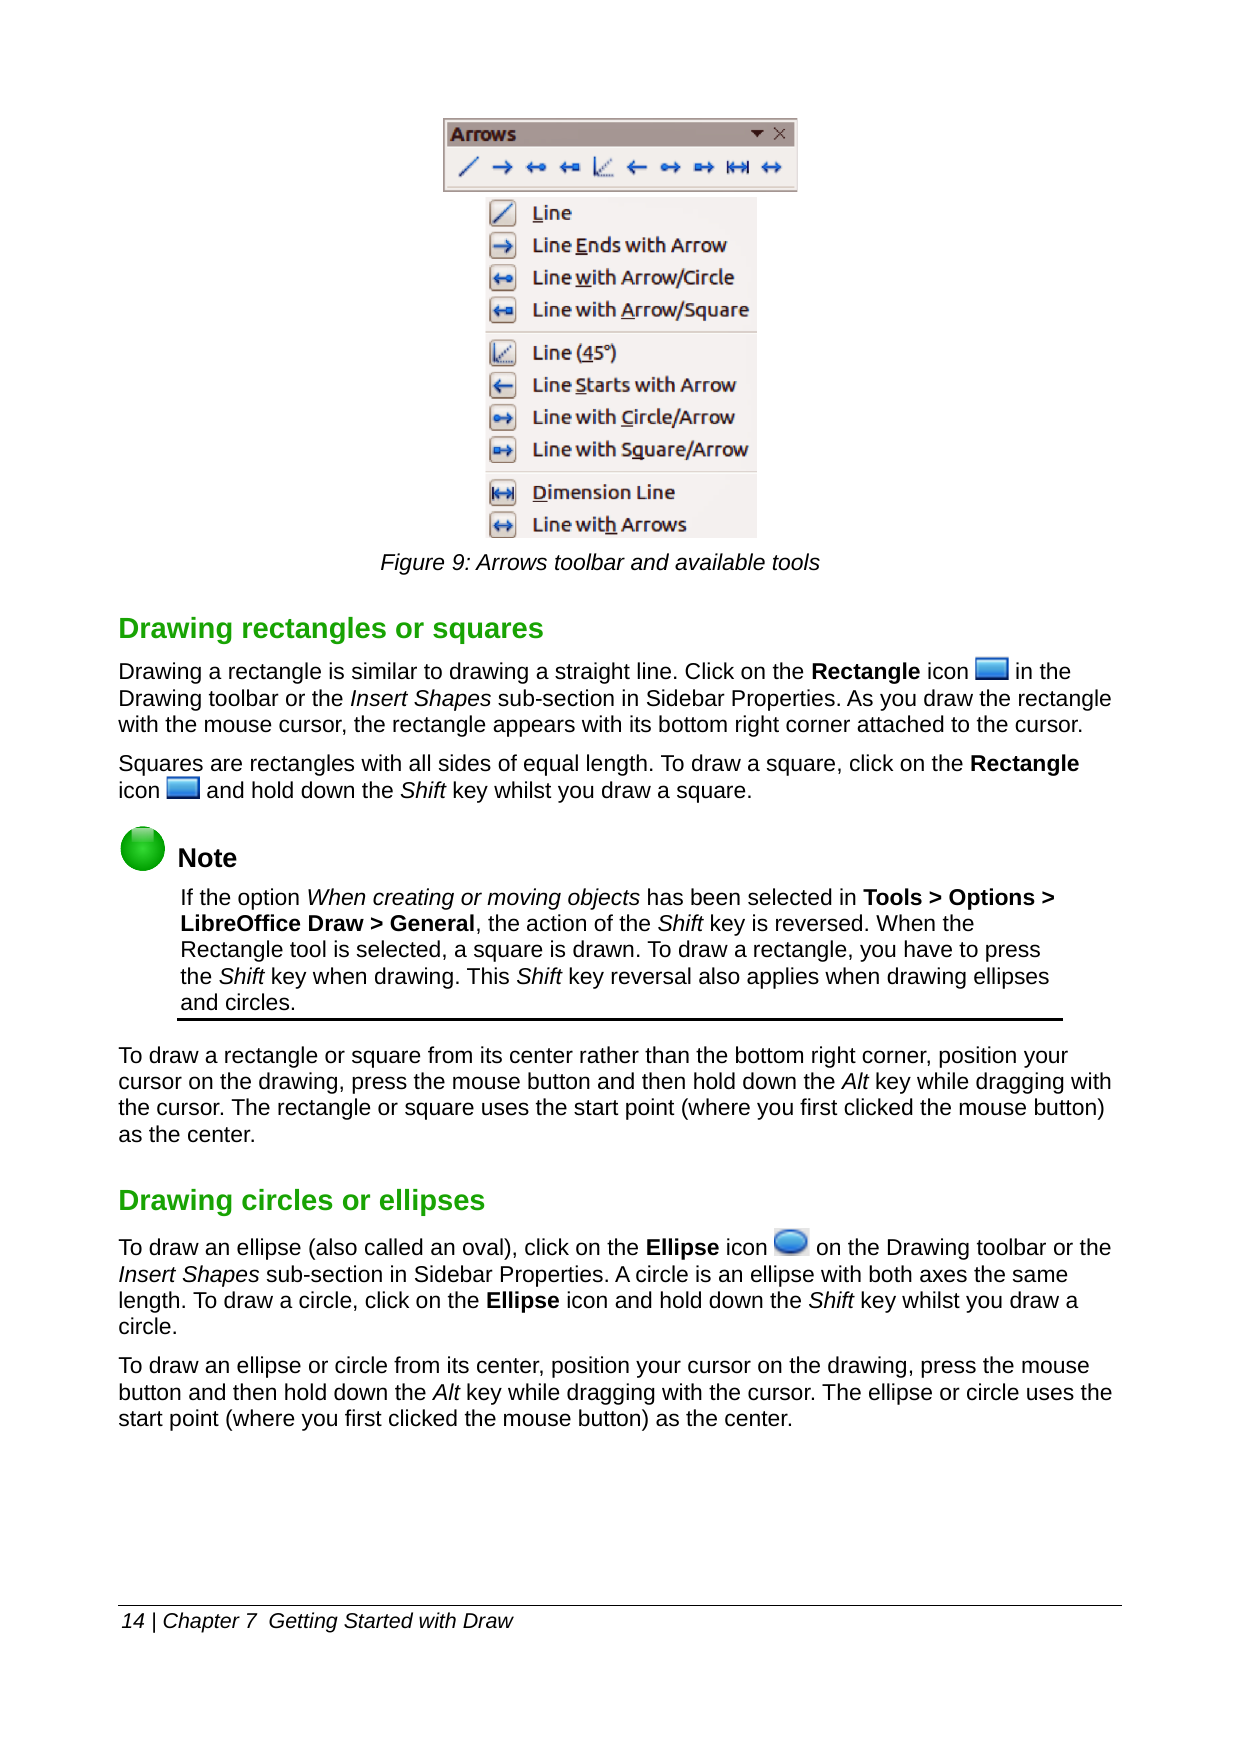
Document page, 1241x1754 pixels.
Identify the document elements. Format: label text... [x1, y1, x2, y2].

text To draw an ellipse (also called an oval), click on the Ellipse icon on the Drawing toolbar or the Insert Shapes sub-section in Sidebar Properties. A circle is an ellipse with both axes the same length. To draw a circle, click on the Ellipse icon and hold down the Shift key whilst you draw a circle. [118, 1228, 1122, 1339]
subtitle Drawing rectangles or squares [118, 611, 1122, 645]
text To draw a rectangle or square from its center rather than the bottom right corner, position your cursor on the drawing, press the mouse button and then hold down the Alt key while dragging with the cursor. The rectangle or square uses the start point (where you first clicked the mouse button) as the center. [118, 1042, 1122, 1147]
text To draw an ellipse or circle from its center, position your cursor on the drawing, press the mouse button and then hold down the Alt key while dragging with the cursor. The ellipse or circle uses the start point (where you first clicked the mouse button) as the center. [118, 1352, 1122, 1431]
picture [774, 1228, 810, 1256]
text Drawing a rectangle is similar to drawing a straight line. Click on the Rectangle icon in the Drawing toolbar or the Insert Shapes sub-section in Sidebar Properties. As you draw the rectangle with the mouse cursor, the rectangle appears with its bottom right corner attached to the cursor. [118, 657, 1122, 737]
picture [975, 656, 1009, 680]
subtitle Drawing circles or ellipses [118, 1183, 1122, 1217]
subtitle Note [118, 824, 1122, 873]
text Squares are rectangles with all sides of equal length. To draw a square, click on the Rectangle icon and hold down the Shift key whilst you draw a square. [118, 750, 1122, 804]
picture [166, 776, 200, 799]
text Figure 9: Arrows toolbar and available tools [380, 549, 860, 576]
text If the option When creating or moving objects has been selected in Tools > Options > LibreOffice Draw > General, the action of the Shift key is reversed. When the Rectangle tool is selected, a square is drawn. To draw a rectangle, you have to press the Shift key when drawing. This Shift key reversal also applies when drawing ellipses and circles. [177, 881, 1063, 1018]
picture [443, 118, 798, 538]
